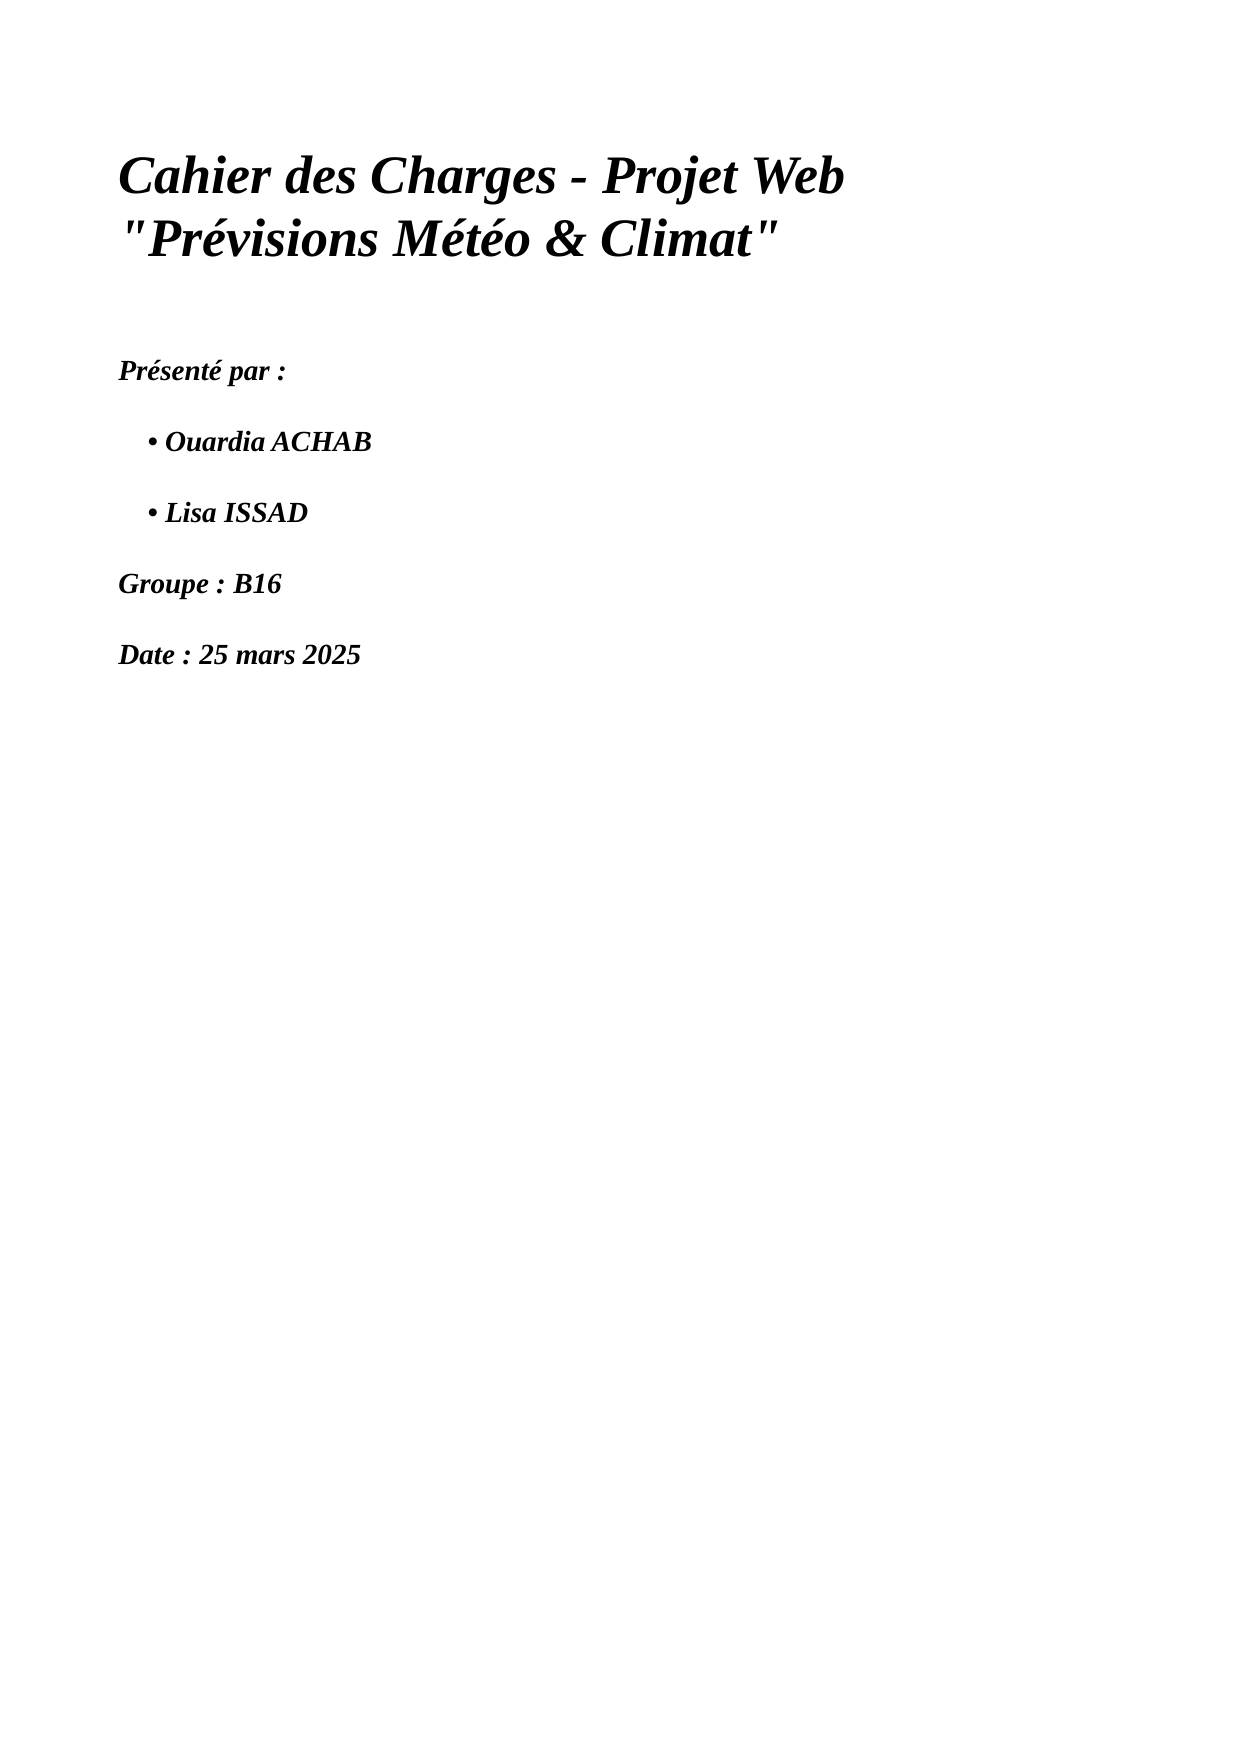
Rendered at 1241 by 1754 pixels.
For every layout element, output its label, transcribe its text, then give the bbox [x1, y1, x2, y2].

subtitle • Lisa ISSAD [118, 495, 1122, 528]
subtitle Cahier des Charges - Projet Web "Prévisions Météo & Climat" [118, 143, 1122, 268]
subtitle Groupe : B16 [118, 566, 1122, 599]
subtitle Présenté par : [118, 353, 1122, 386]
subtitle Date : 25 mars 2025 [118, 637, 1122, 671]
subtitle • Ouardia ACHAB [118, 424, 1122, 457]
